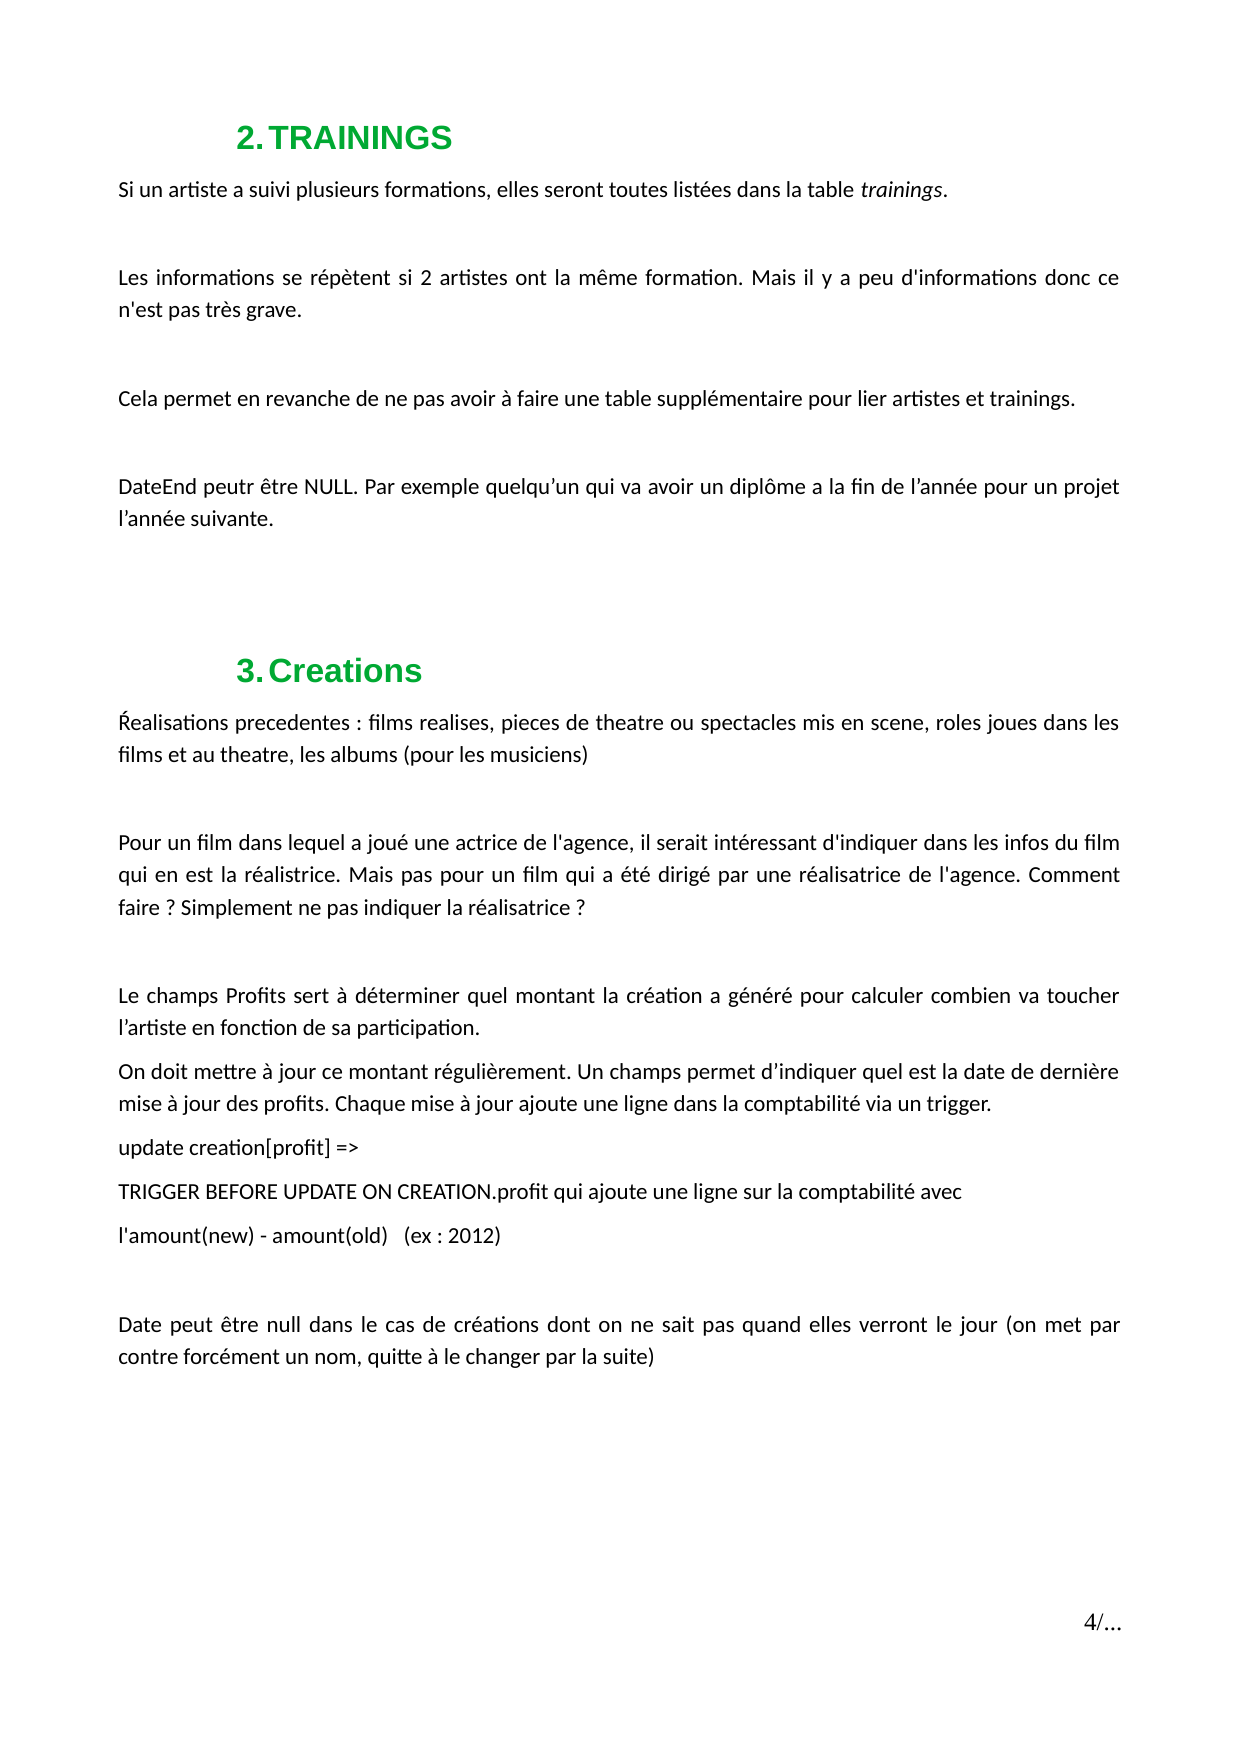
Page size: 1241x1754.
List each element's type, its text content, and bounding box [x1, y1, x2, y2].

text Ŕealisations precedentes : films realises, pieces de theatre ou spectacles mis en scene, roles joues dans les films et au theatre, les albums (pour les musiciens) [118, 708, 1122, 768]
text Si un artiste a suivi plusieurs formations, elles seront toutes listées dans la table trainings. [118, 175, 1122, 203]
text Pour un film dans lequel a joué une actrice de l'agence, il serait intéressant d'indiquer dans les infos du film qui en est la réalistrice. Mais pas pour un film qui a été dirigé par une réalisatrice de l'agence. Comment faire ? Simplement ne pas indiquer la réalisatrice ? [118, 828, 1122, 921]
text DateEnd peutr être NULL. Par exemple quelqu’un qui va avoir un diplôme a la fin de l’année pour un projet l’année suivante. [118, 472, 1122, 532]
text Date peut être null dans le cas de créations dont on ne sait pas quand elles verront le jour (on met par contre forcément un nom, quitte à le changer par la suite) [118, 1310, 1122, 1370]
text TRIGGER BEFORE UPDATE ON CREATION.profit qui ajoute une ligne sur la comptabilité avec [118, 1177, 1122, 1206]
text Le champs Profits sert à déterminer quel montant la création a généré pour calculer combien va toucher l’artiste en fonction de sa participation. [118, 981, 1122, 1041]
subtitle Creations [236, 651, 1122, 690]
text l'amount(new) - amount(old) (ex : 2012) [118, 1222, 1122, 1249]
subtitle TRAININGS [236, 118, 1122, 157]
text Cela permet en revanche de ne pas avoir à faire une table supplémentaire pour lier artistes et trainings. [118, 384, 1122, 412]
text On doit mettre à jour ce montant régulièrement. Un champs permet d’indiquer quel est la date de dernière mise à jour des profits. Chaque mise à jour ajoute une ligne dans la comptabilité via un trigger. [118, 1057, 1122, 1117]
text update creation[profit] => [118, 1133, 1122, 1161]
text Les informations se répètent si 2 artistes ont la même formation. Mais il y a peu d'informations donc ce n'est pas très grave. [118, 263, 1122, 323]
